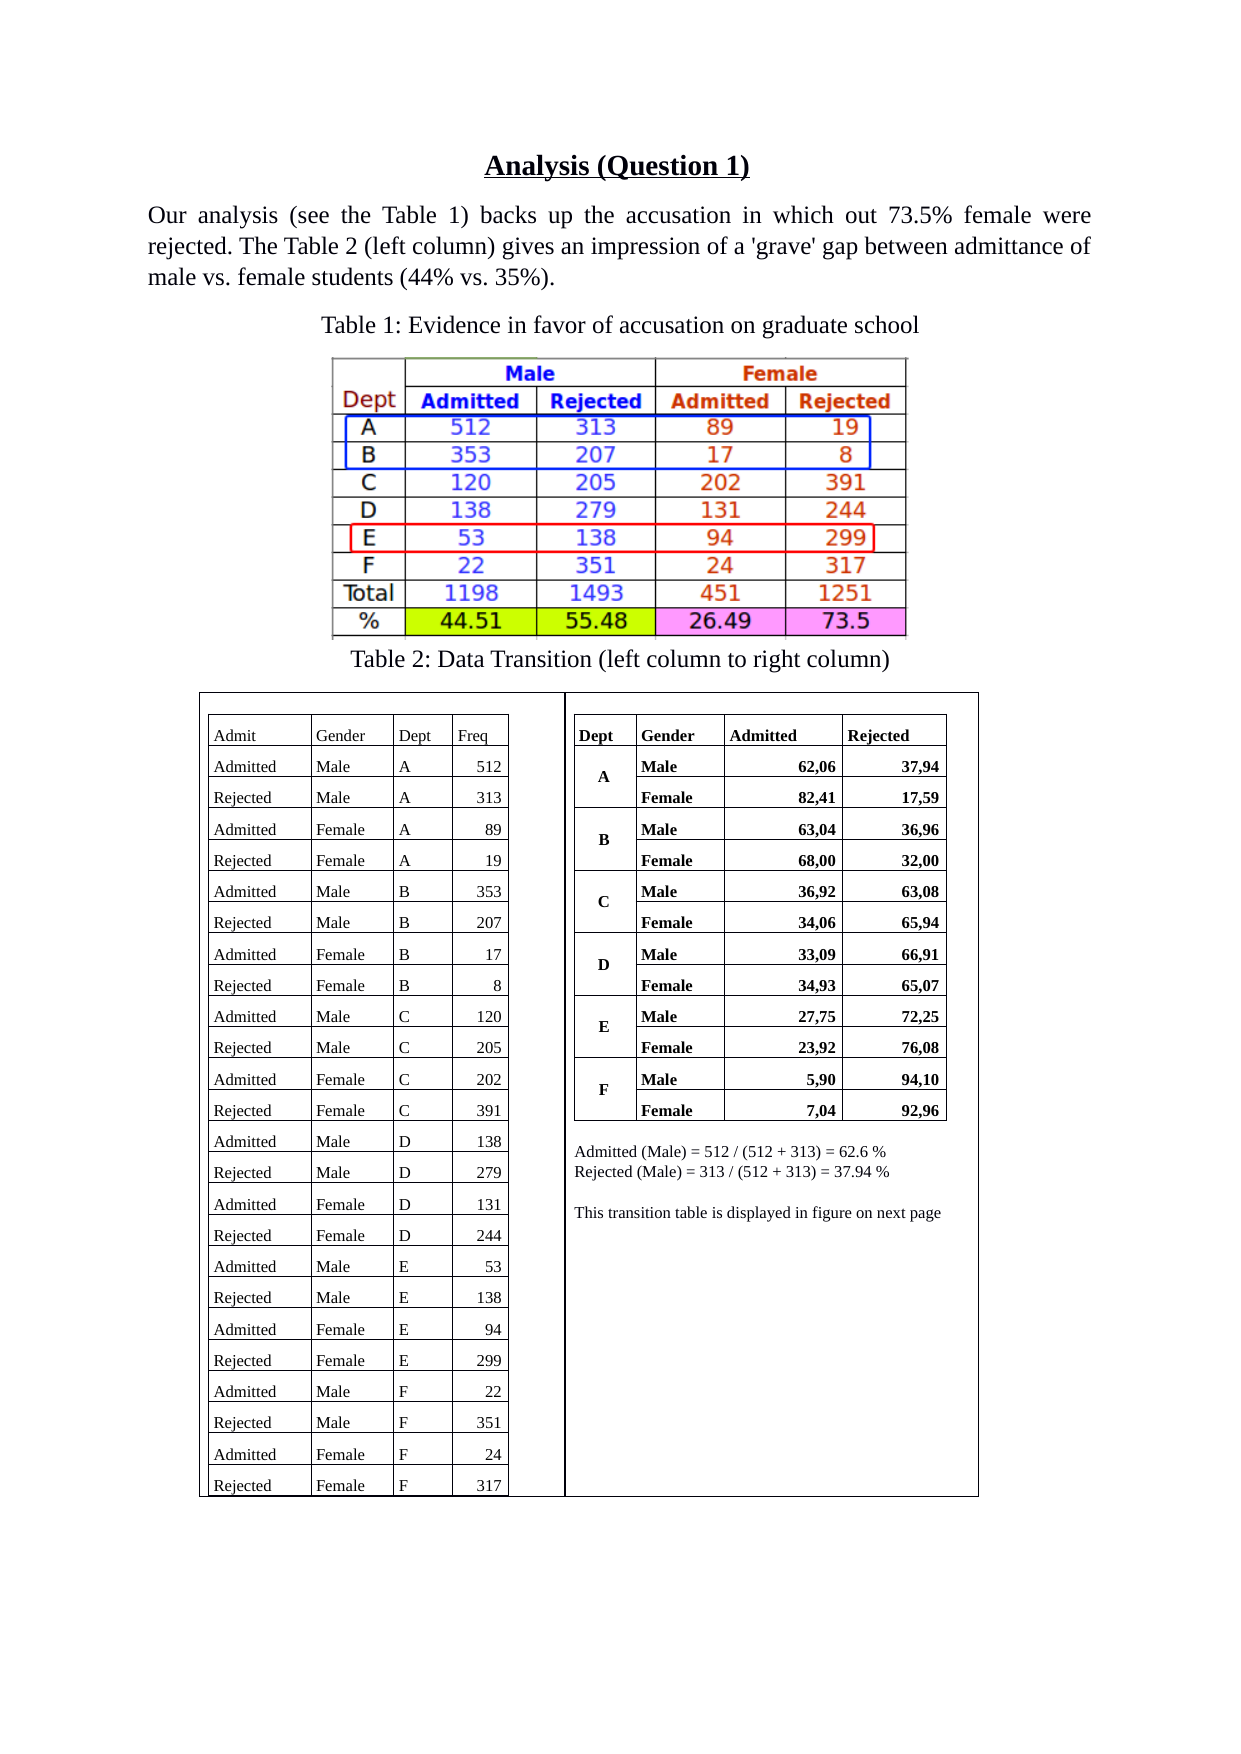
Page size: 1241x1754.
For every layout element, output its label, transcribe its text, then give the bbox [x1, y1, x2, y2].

table_cell Female [637, 902, 724, 932]
table_cell 34,06 [725, 902, 842, 932]
picture [331, 357, 909, 640]
text Table 2: Data Transition (left column to right column) [148, 644, 1093, 673]
table_cell 27,75 [725, 996, 842, 1026]
table_cell Rejected [209, 1027, 311, 1057]
table_cell Male [637, 808, 724, 838]
text Our analysis (see the Table 1) backs up the accusation in which out 73.5% female were rejected. The Table 2 (left column) gives an impression of a 'grave' gap between admittance of male vs. female students (44% vs. 35%). [148, 200, 1093, 291]
table_cell Female [312, 1058, 393, 1088]
table_cell Male [312, 1027, 393, 1057]
table_cell D [394, 1121, 452, 1151]
table_cell 512 [453, 746, 508, 776]
table_cell Male [312, 1152, 393, 1182]
table_cell C [394, 1027, 452, 1057]
table_cell 36,96 [843, 808, 946, 838]
table_cell 391 [453, 1090, 508, 1120]
table_cell E [394, 1277, 452, 1307]
table_cell 33,09 [725, 933, 842, 963]
table_cell 82,41 [725, 777, 842, 807]
table_cell D [394, 1183, 452, 1213]
table_cell F [394, 1371, 452, 1401]
table_cell 7,04 [725, 1090, 842, 1120]
table_cell Admitted [209, 1121, 311, 1151]
table_cell A [575, 746, 636, 807]
table_header Admitted (Male) = 512 / (512 + 313) = 62.6 % Rejected (Male) = 313 / (512 + 313) = 37.94 % This transition table is displayed in figure on next page [566, 693, 978, 1496]
table_cell Male [312, 871, 393, 901]
table_cell Female [637, 777, 724, 807]
table_cell 72,25 [843, 996, 946, 1026]
table_cell 24 [453, 1433, 508, 1463]
table_cell 244 [453, 1215, 508, 1245]
table_cell Male [312, 1121, 393, 1151]
table_cell 65,07 [843, 965, 946, 995]
table_cell Admitted [209, 996, 311, 1026]
table_cell Female [637, 1090, 724, 1120]
table_cell Rejected [209, 1465, 311, 1495]
table_cell Female [312, 1433, 393, 1463]
table_header Dept [394, 715, 452, 745]
table_cell 353 [453, 871, 508, 901]
table_cell Admitted [209, 808, 311, 838]
table_cell Male [312, 1371, 393, 1401]
table_cell C [394, 996, 452, 1026]
table_cell B [575, 808, 636, 870]
table_cell 63,08 [843, 871, 946, 901]
table_cell Rejected [209, 840, 311, 870]
table_cell 66,91 [843, 933, 946, 963]
table_cell Rejected [209, 902, 311, 932]
table_cell 76,08 [843, 1027, 946, 1057]
table_header Freq [453, 715, 508, 745]
table_cell Male [637, 746, 724, 776]
table_cell 37,94 [843, 746, 946, 776]
table_cell F [394, 1402, 452, 1432]
table_cell Female [312, 1183, 393, 1213]
table_cell 205 [453, 1027, 508, 1057]
table_cell 5,90 [725, 1058, 842, 1088]
table_cell 94 [453, 1308, 508, 1338]
table_cell B [394, 965, 452, 995]
table_cell 138 [453, 1121, 508, 1151]
table_cell 202 [453, 1058, 508, 1088]
table_cell 17 [453, 933, 508, 963]
table_header Gender [637, 715, 724, 745]
table_cell 68,00 [725, 840, 842, 870]
table_cell E [575, 996, 636, 1057]
table_cell 120 [453, 996, 508, 1026]
table_cell A [394, 840, 452, 870]
table_cell Female [312, 965, 393, 995]
table_cell Rejected [209, 1152, 311, 1182]
table_cell Admitted [209, 1308, 311, 1338]
table_cell 313 [453, 777, 508, 807]
table_cell B [394, 871, 452, 901]
table_cell A [394, 777, 452, 807]
table_cell A [394, 808, 452, 838]
table_cell Rejected [209, 1215, 311, 1245]
table_cell 351 [453, 1402, 508, 1432]
table_cell Admitted [209, 1246, 311, 1276]
table_cell 138 [453, 1277, 508, 1307]
table_header Admitted [725, 715, 842, 745]
table_cell Female [637, 1027, 724, 1057]
table_cell 22 [453, 1371, 508, 1401]
table_cell Rejected [209, 1402, 311, 1432]
table_cell 34,93 [725, 965, 842, 995]
table_cell Male [312, 1246, 393, 1276]
table_cell Female [312, 1340, 393, 1370]
table_header [200, 693, 564, 1496]
table_header Admit [209, 715, 311, 745]
table_cell Rejected [209, 1090, 311, 1120]
table_cell Male [312, 777, 393, 807]
table_cell 17,59 [843, 777, 946, 807]
table_cell Male [312, 1277, 393, 1307]
table_cell 8 [453, 965, 508, 995]
table_cell 53 [453, 1246, 508, 1276]
table_cell Admitted [209, 1058, 311, 1088]
table_cell F [394, 1465, 452, 1495]
table_cell C [394, 1090, 452, 1120]
table_cell Male [637, 871, 724, 901]
table_cell 32,00 [843, 840, 946, 870]
table_cell Female [637, 965, 724, 995]
table_cell Female [312, 933, 393, 963]
table_cell B [394, 933, 452, 963]
table_cell 207 [453, 902, 508, 932]
table_cell Rejected [209, 965, 311, 995]
table_cell B [394, 902, 452, 932]
table_cell 63,04 [725, 808, 842, 838]
table_cell D [394, 1215, 452, 1245]
table_cell D [575, 933, 636, 995]
table_cell 279 [453, 1152, 508, 1182]
table_cell F [394, 1433, 452, 1463]
table_cell Female [637, 840, 724, 870]
table_cell Female [312, 1308, 393, 1338]
table_cell Male [312, 996, 393, 1026]
table_header Gender [312, 715, 393, 745]
table_header Rejected [843, 715, 946, 745]
table_cell Female [312, 1215, 393, 1245]
table_cell E [394, 1340, 452, 1370]
table_cell Admitted [209, 1371, 311, 1401]
table_cell Female [312, 1465, 393, 1495]
table_cell 317 [453, 1465, 508, 1495]
table_cell 36,92 [725, 871, 842, 901]
table_cell C [575, 871, 636, 932]
table_cell E [394, 1246, 452, 1276]
table_cell D [394, 1152, 452, 1182]
table_cell 92,96 [843, 1090, 946, 1120]
table_cell A [394, 746, 452, 776]
table_cell Female [312, 808, 393, 838]
table_cell 65,94 [843, 902, 946, 932]
table_cell 23,92 [725, 1027, 842, 1057]
table_cell Rejected [209, 1277, 311, 1307]
table_cell Male [312, 902, 393, 932]
table_cell E [394, 1308, 452, 1338]
table_cell Male [312, 1402, 393, 1432]
text Analysis (Question 1) [148, 148, 1093, 181]
table_cell 62,06 [725, 746, 842, 776]
table_cell 19 [453, 840, 508, 870]
table_cell 94,10 [843, 1058, 946, 1088]
table_cell 299 [453, 1340, 508, 1370]
table_header Dept [575, 715, 636, 745]
table_cell Female [312, 840, 393, 870]
table_cell Admitted [209, 1183, 311, 1213]
table_cell Admitted [209, 871, 311, 901]
text Table 1: Evidence in favor of accusation on graduate school [148, 310, 1093, 339]
table_cell Rejected [209, 1340, 311, 1370]
table_cell 89 [453, 808, 508, 838]
table_cell Admitted [209, 746, 311, 776]
table_cell Female [312, 1090, 393, 1120]
table_cell Male [312, 746, 393, 776]
table_cell F [575, 1058, 636, 1120]
table_cell 131 [453, 1183, 508, 1213]
table_cell Male [637, 1058, 724, 1088]
table_cell Rejected [209, 777, 311, 807]
table_cell Admitted [209, 1433, 311, 1463]
table_cell Male [637, 933, 724, 963]
table_cell C [394, 1058, 452, 1088]
table_cell Admitted [209, 933, 311, 963]
table_cell Male [637, 996, 724, 1026]
